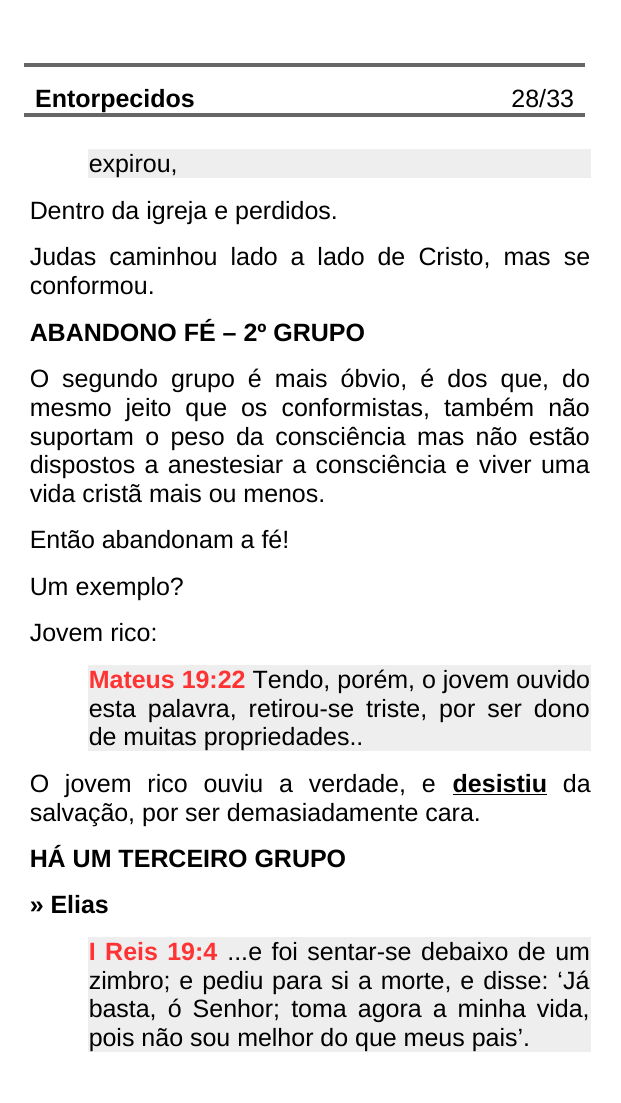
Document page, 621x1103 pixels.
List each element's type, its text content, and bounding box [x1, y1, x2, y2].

list expirou, [88, 149, 591, 178]
text Jovem rico: [29, 618, 591, 647]
text Dentro da igreja e perdidos. [29, 196, 591, 225]
list I Reis 19:4 ...e foi sentar-se debaixo de um zimbro; e pediu para si a morte, e disse: ‘Já basta, ó Senhor; toma agora a minha vida, pois não sou melhor do que meus pais’. [88, 937, 591, 1052]
text ABANDONO FÉ – 2º GRUPO [29, 318, 591, 346]
list Mateus 19:22 Tendo, porém, o jovem ouvido esta palavra, retirou-se triste, por ser dono de muitas propriedades.. [88, 665, 591, 751]
text HÁ UM TERCEIRO GRUPO [29, 844, 591, 873]
text Judas caminhou lado a lado de Cristo, mas se conformou. [29, 242, 591, 300]
text O segundo grupo é mais óbvio, é dos que, do mesmo jeito que os conformistas, também não suportam o peso da consciência mas não estão dispostos a anestesiar a consciência e viver uma vida cristã mais ou menos. [29, 364, 591, 508]
text Um exemplo? [29, 572, 591, 601]
text Então abandonam a fé! [29, 526, 591, 554]
text » Elias [29, 891, 591, 919]
text O jovem rico ouviu a verdade, e desistiu da salvação, por ser demasiadamente cara. [29, 769, 591, 826]
